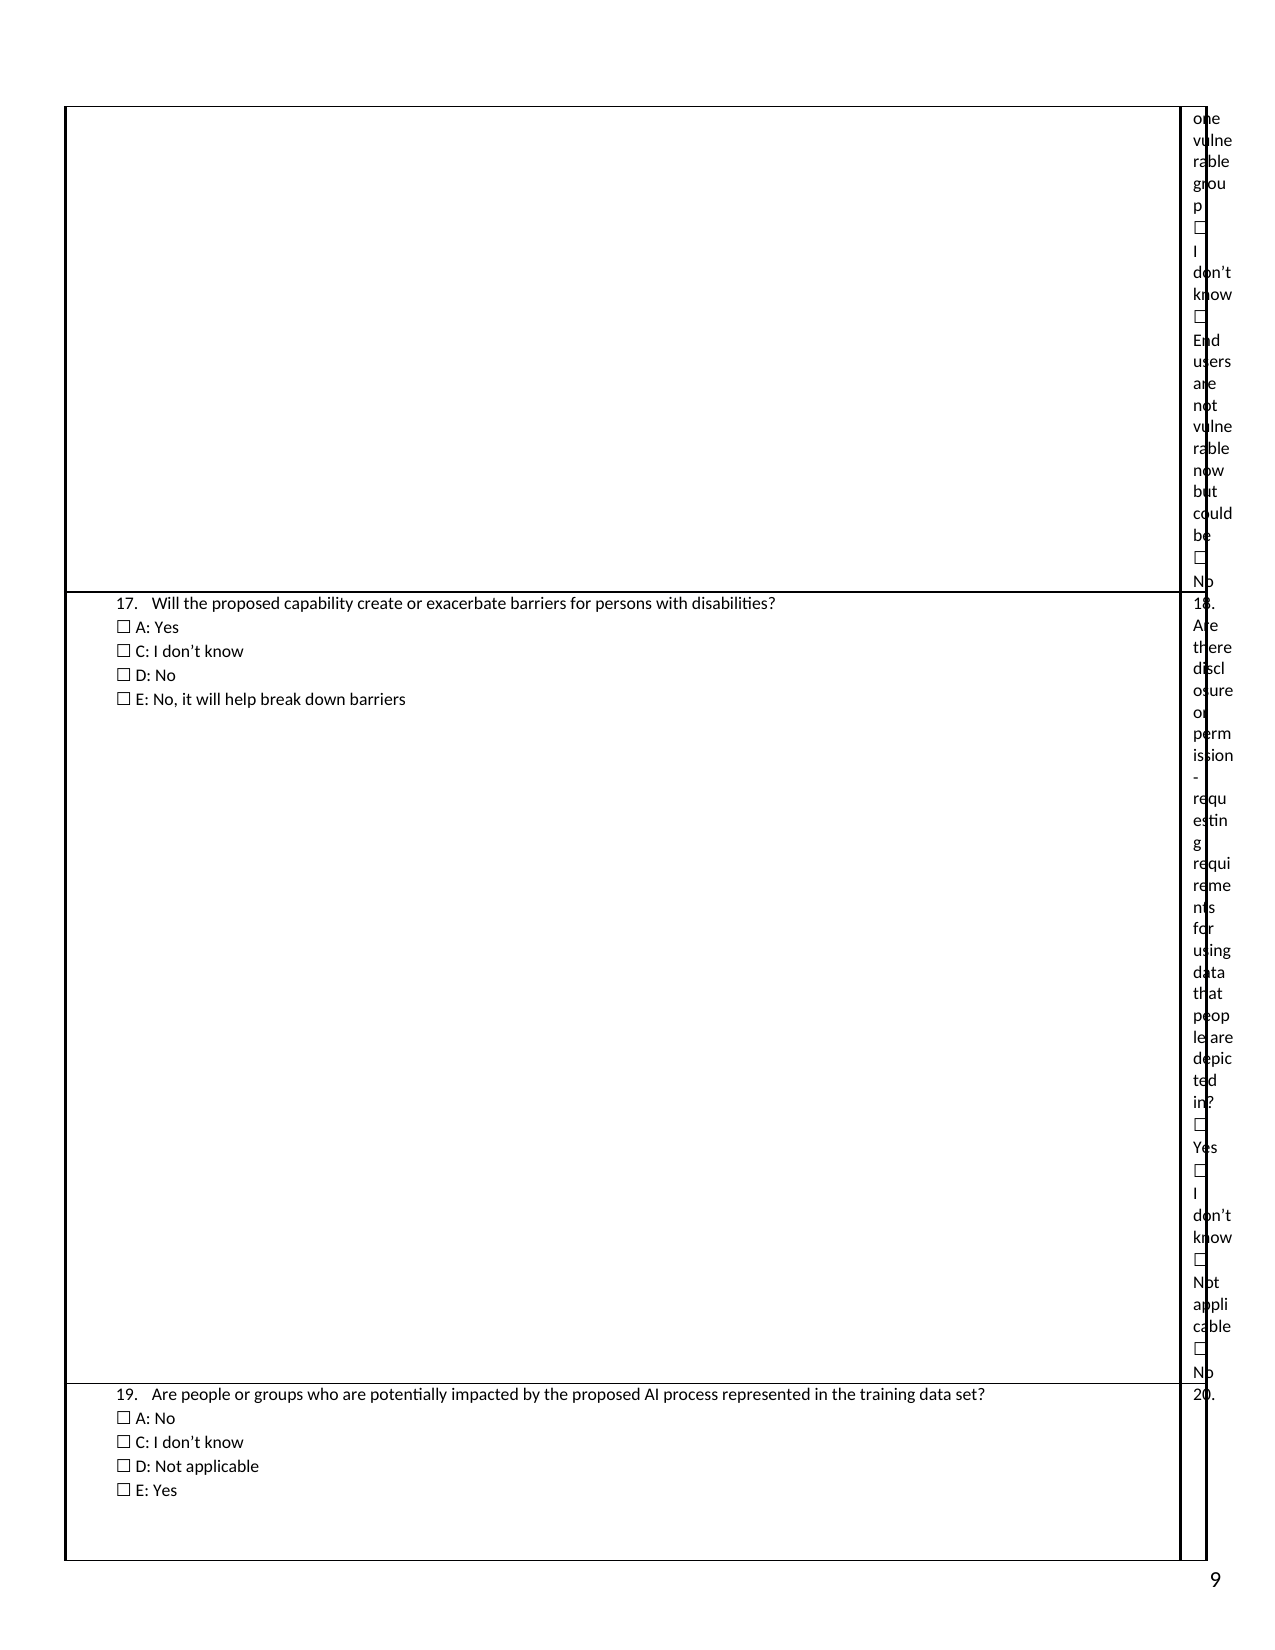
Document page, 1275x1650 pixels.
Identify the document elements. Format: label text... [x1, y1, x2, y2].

table_cell Are end users or those impacted by the enhancement particularly vulnerable? ☐ A: Yes, end users are in multiple vulnerable groups ☐ B: Yes, end users are in at least one vulnerable group ☐ C: I don’t know ☐ D: End users are not vulnerable now but could be ☐ E: No [1182, 107, 1205, 591]
table_cell Are people or groups who are potentially impacted by the proposed AI process represented in the training data set? ☐ A: No ☐ C: I don’t know ☐ D: Not applicable ☐ E: Yes [67, 1384, 1179, 1560]
table_cell [67, 107, 1179, 591]
table_cell Are there disclosure or permission-requesting requirements for using data that people are depicted in? ☐ A: Yes ☐ C: I don’t know ☐ D: Not applicable ☐ E: No [1182, 593, 1205, 1382]
table_cell Will the proposed capability create or exacerbate barriers for persons with disabilities? ☐ A: Yes ☐ C: I don’t know ☐ D: No ☐ E: No, it will help break down barriers [67, 593, 1179, 1382]
table_cell Will the AI enhancement impact the rights, wellbeing or dignity of individuals? ☐ A: Yes, negatively ☐ B: Yes, positively for some people ☐ C: I don’t know ☐ D: Yes, positively for all people ☐ E: No [1182, 1384, 1205, 1560]
